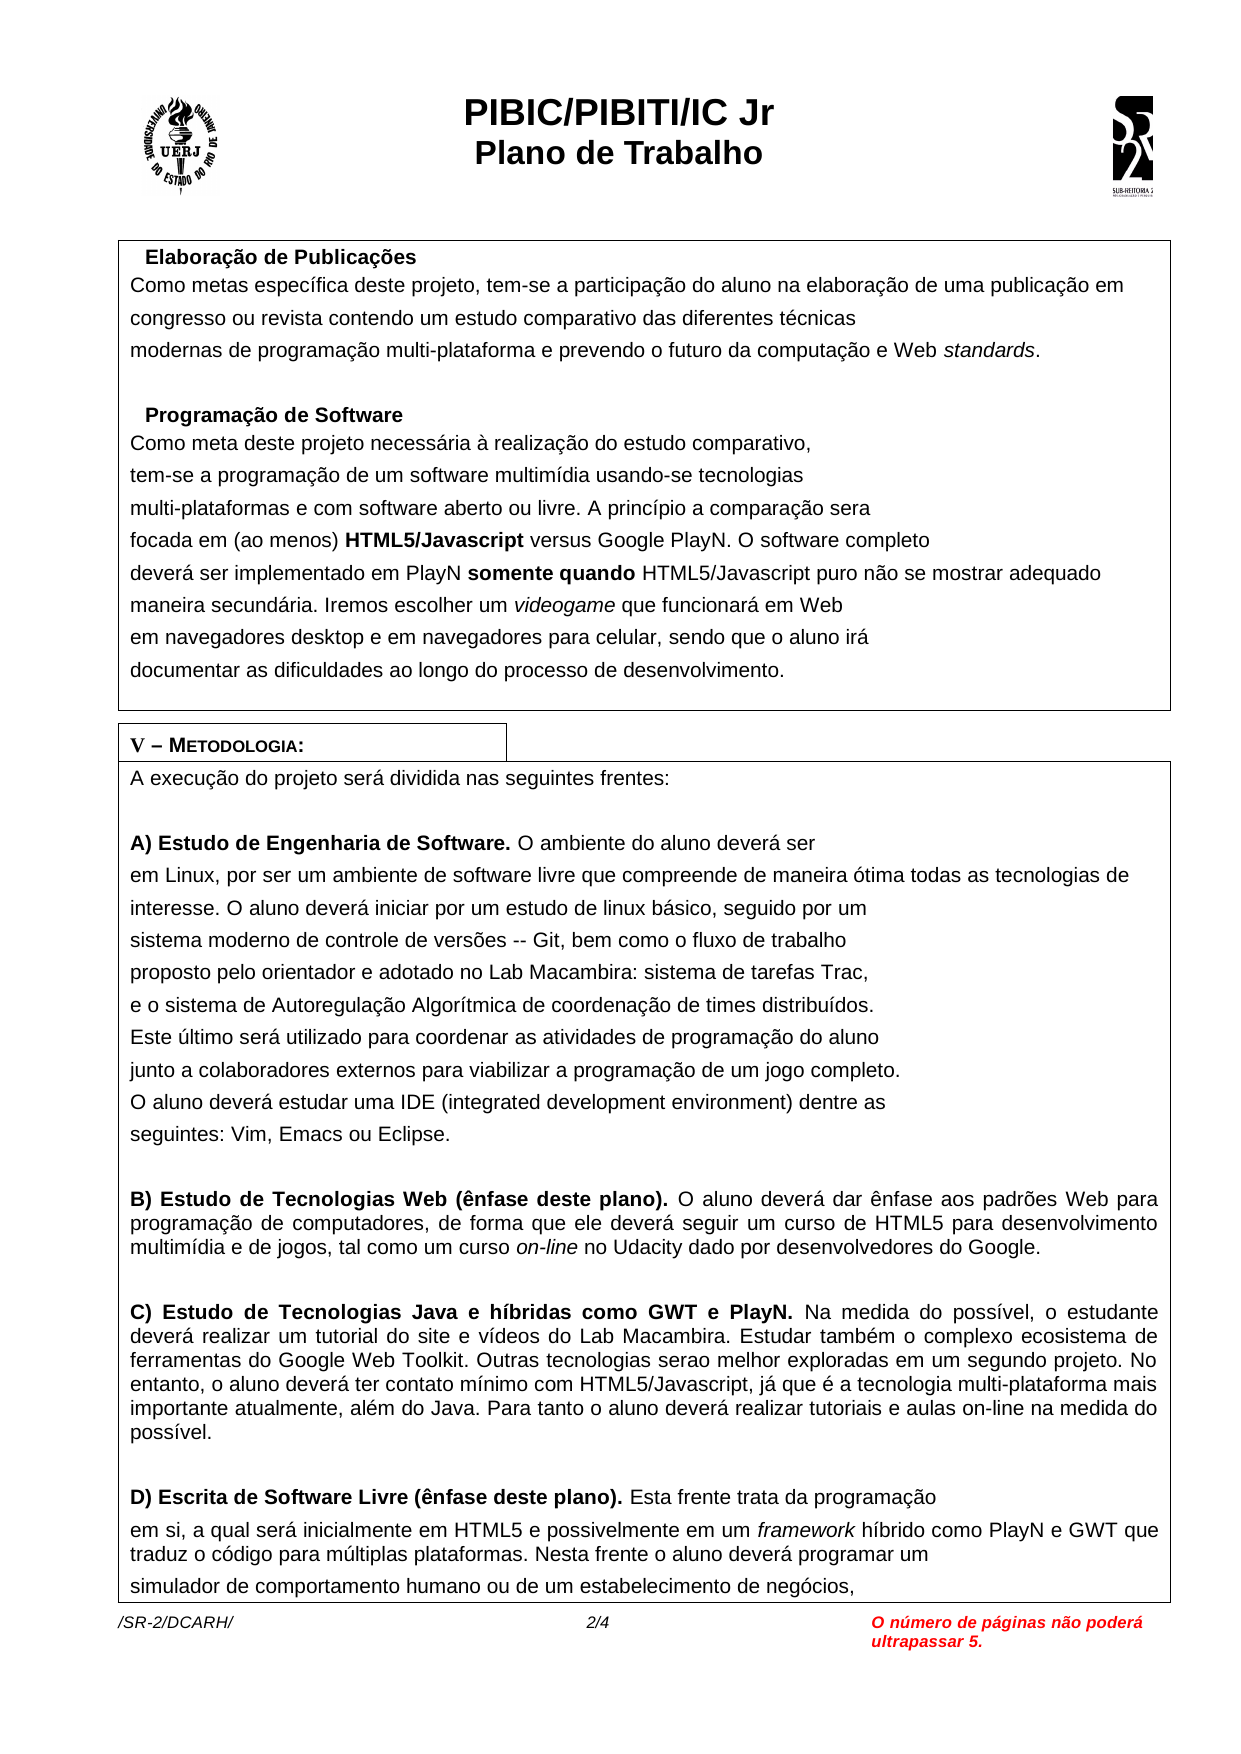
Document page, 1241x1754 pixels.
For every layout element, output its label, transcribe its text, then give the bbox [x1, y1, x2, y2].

picture [141, 95, 220, 196]
table_cell [507, 723, 1171, 761]
table_cell [118, 711, 507, 723]
table_cell [507, 711, 1171, 723]
picture [1112, 96, 1153, 197]
table_cell A execução do projeto será dividida nas seguintes frentes: A) Estudo de Engenharia de Software. O ambiente do aluno deverá ser em Linux, por ser um ambiente de software livre que compreende de maneira ótima todas as tecnologias de interesse. O aluno deverá iniciar por um estudo de linux básico, seguido por um sistema moderno de controle de versões -- Git, bem como o fluxo de trabalho proposto pelo orientador e adotado no Lab Macambira: sistema de tarefas Trac, e o sistema de Autoregulação Algorítmica de coordenação de times distribuídos. Este último será utilizado para coordenar as atividades de programação do aluno junto a colaboradores externos para viabilizar a programação de um jogo completo. O aluno deverá estudar uma IDE (integrated development environment) dentre as seguintes: Vim, Emacs ou Eclipse. B) Estudo de Tecnologias Web (ênfase deste plano). O aluno deverá dar ênfase aos padrões Web para programação de computadores, de forma que ele deverá seguir um curso de HTML5 para desenvolvimento multimídia e de jogos, tal como um curso on-line no Udacity dado por desenvolvedores do Google. C) Estudo de Tecnologias Java e híbridas como GWT e PlayN. Na medida do possível, o estudante deverá realizar um tutorial do site e vídeos do Lab Macambira. Estudar também o complexo ecosistema de ferramentas do Google Web Toolkit. Outras tecnologias serao melhor exploradas em um segundo projeto. No entanto, o aluno deverá ter contato mínimo com HTML5/Javascript, já que é a tecnologia multi-plataforma mais importante atualmente, além do Java. Para tanto o aluno deverá realizar tutoriais e aulas on-line na medida do possível. D) Escrita de Software Livre (ênfase deste plano). Esta frente trata da programação em si, a qual será inicialmente em HTML5 e possivelmente em um framework híbrido como PlayN e GWT que traduz o código para múltiplas plataformas. Nesta frente o aluno deverá programar um simulador de comportamento humano ou de um estabelecimento de negócios, [119, 762, 1170, 1602]
table_cell V – Metodologia: [119, 724, 506, 761]
table_cell Elaboração de Publicações Como metas específica deste projeto, tem-se a participação do aluno na elaboração de uma publicação em congresso ou revista contendo um estudo comparativo das diferentes técnicas modernas de programação multi-plataforma e prevendo o futuro da computação e Web standards. Programação de Software Como meta deste projeto necessária à realização do estudo comparativo, tem-se a programação de um software multimídia usando-se tecnologias multi-plataformas e com software aberto ou livre. A princípio a comparação sera focada em (ao menos) HTML5/Javascript versus Google PlayN. O software completo deverá ser implementado em PlayN somente quando HTML5/Javascript puro não se mostrar adequado maneira secundária. Iremos escolher um videogame que funcionará em Web em navegadores desktop e em navegadores para celular, sendo que o aluno irá documentar as dificuldades ao longo do processo de desenvolvimento. [119, 241, 1170, 710]
